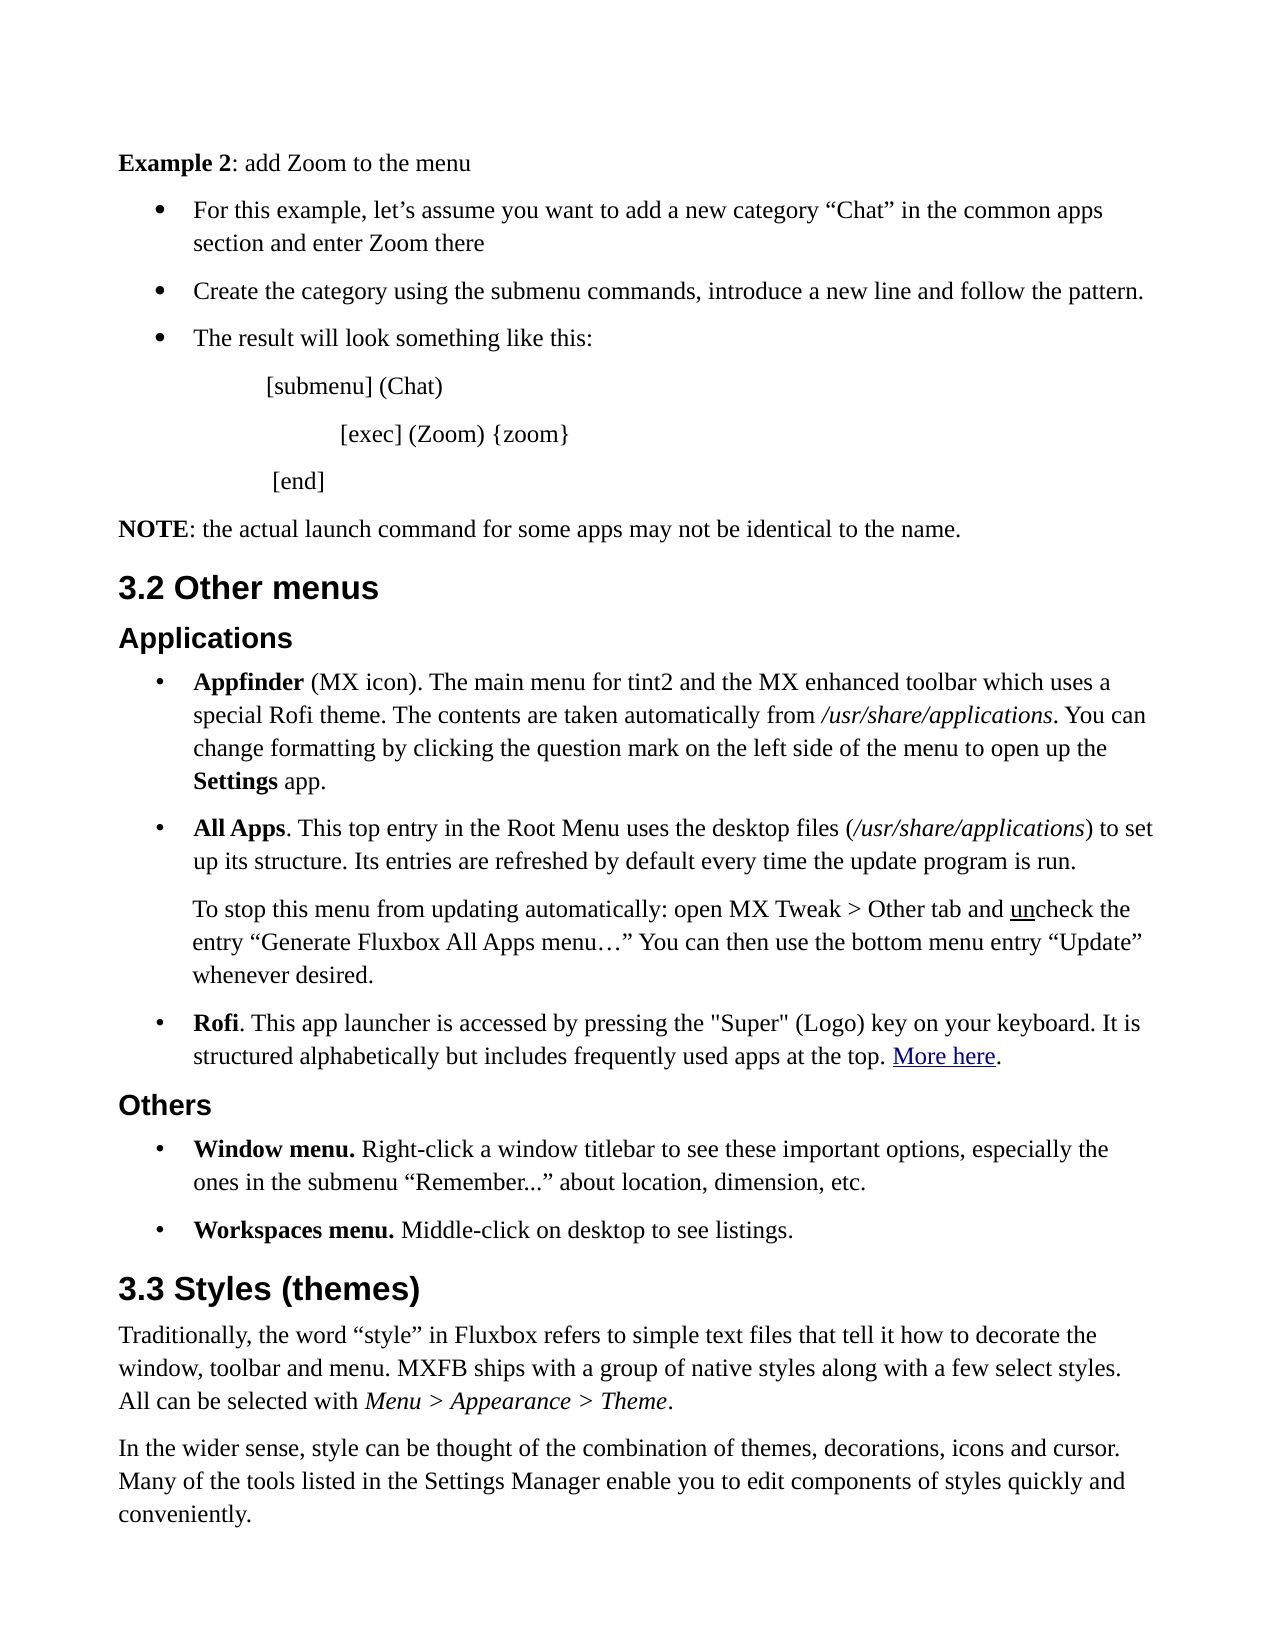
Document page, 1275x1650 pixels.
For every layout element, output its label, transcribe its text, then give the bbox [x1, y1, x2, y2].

subtitle 3.2 Other menus [118, 568, 1157, 606]
text [submenu] (Chat) [118, 371, 1157, 400]
list All Apps. This top entry in the Root Menu uses the desktop files (/usr/share/applications) to set up its structure. Its entries are refreshed by default every time the update program is run. [156, 813, 1157, 875]
text [exec] (Zoom) {zoom} [118, 419, 1157, 447]
list Rofi. This app launcher is accessed by pressing the "Super" (Logo) key on your keyboard. It is structured alphabetically but includes frequently used apps at the top. More here. [156, 1008, 1157, 1069]
text [end] [118, 466, 1157, 495]
list The result will look something like this: [156, 323, 1157, 352]
list Window menu. Right-click a window titlebar to see these important options, especially the ones in the submenu “Remember...” about location, dimension, etc. [156, 1134, 1157, 1196]
text To stop this menu from updating automatically: open MX Tweak > Other tab and uncheck the entry “Generate Fluxbox All Apps menu…” You can then use the bottom menu entry “Update” whenever desired. [118, 894, 1157, 989]
list Create the category using the submenu commands, introduce a new line and follow the pattern. [156, 276, 1157, 304]
list Appfinder (MX icon). The main menu for tint2 and the MX enhanced toolbar which uses a special Rofi theme. The contents are taken automatically from /usr/share/applications. You can change formatting by clicking the question mark on the left side of the menu to open up the Settings app. [156, 667, 1157, 794]
text Example 2: add Zoom to the menu [118, 148, 1157, 176]
list For this example, let’s assume you want to add a new category “Chat” in the common apps section and enter Zoom there [156, 195, 1157, 257]
subtitle Others [118, 1088, 1157, 1122]
list Workspaces menu. Middle-click on desktop to see listings. [156, 1215, 1157, 1244]
subtitle 3.3 Styles (themes) [118, 1269, 1157, 1307]
text NOTE: the actual launch command for some apps may not be identical to the name. [118, 514, 1157, 543]
subtitle Applications [118, 621, 1157, 654]
text Traditionally, the word “style” in Fluxbox refers to simple text files that tell it how to decorate the window, toolbar and menu. MXFB ships with a group of native styles along with a few select styles. All can be selected with Menu > Appearance > Theme. [118, 1320, 1157, 1414]
text In the wider sense, style can be thought of the combination of themes, decorations, icons and cursor. Many of the tools listed in the Settings Manager enable you to edit components of styles quickly and conveniently. [118, 1433, 1157, 1528]
